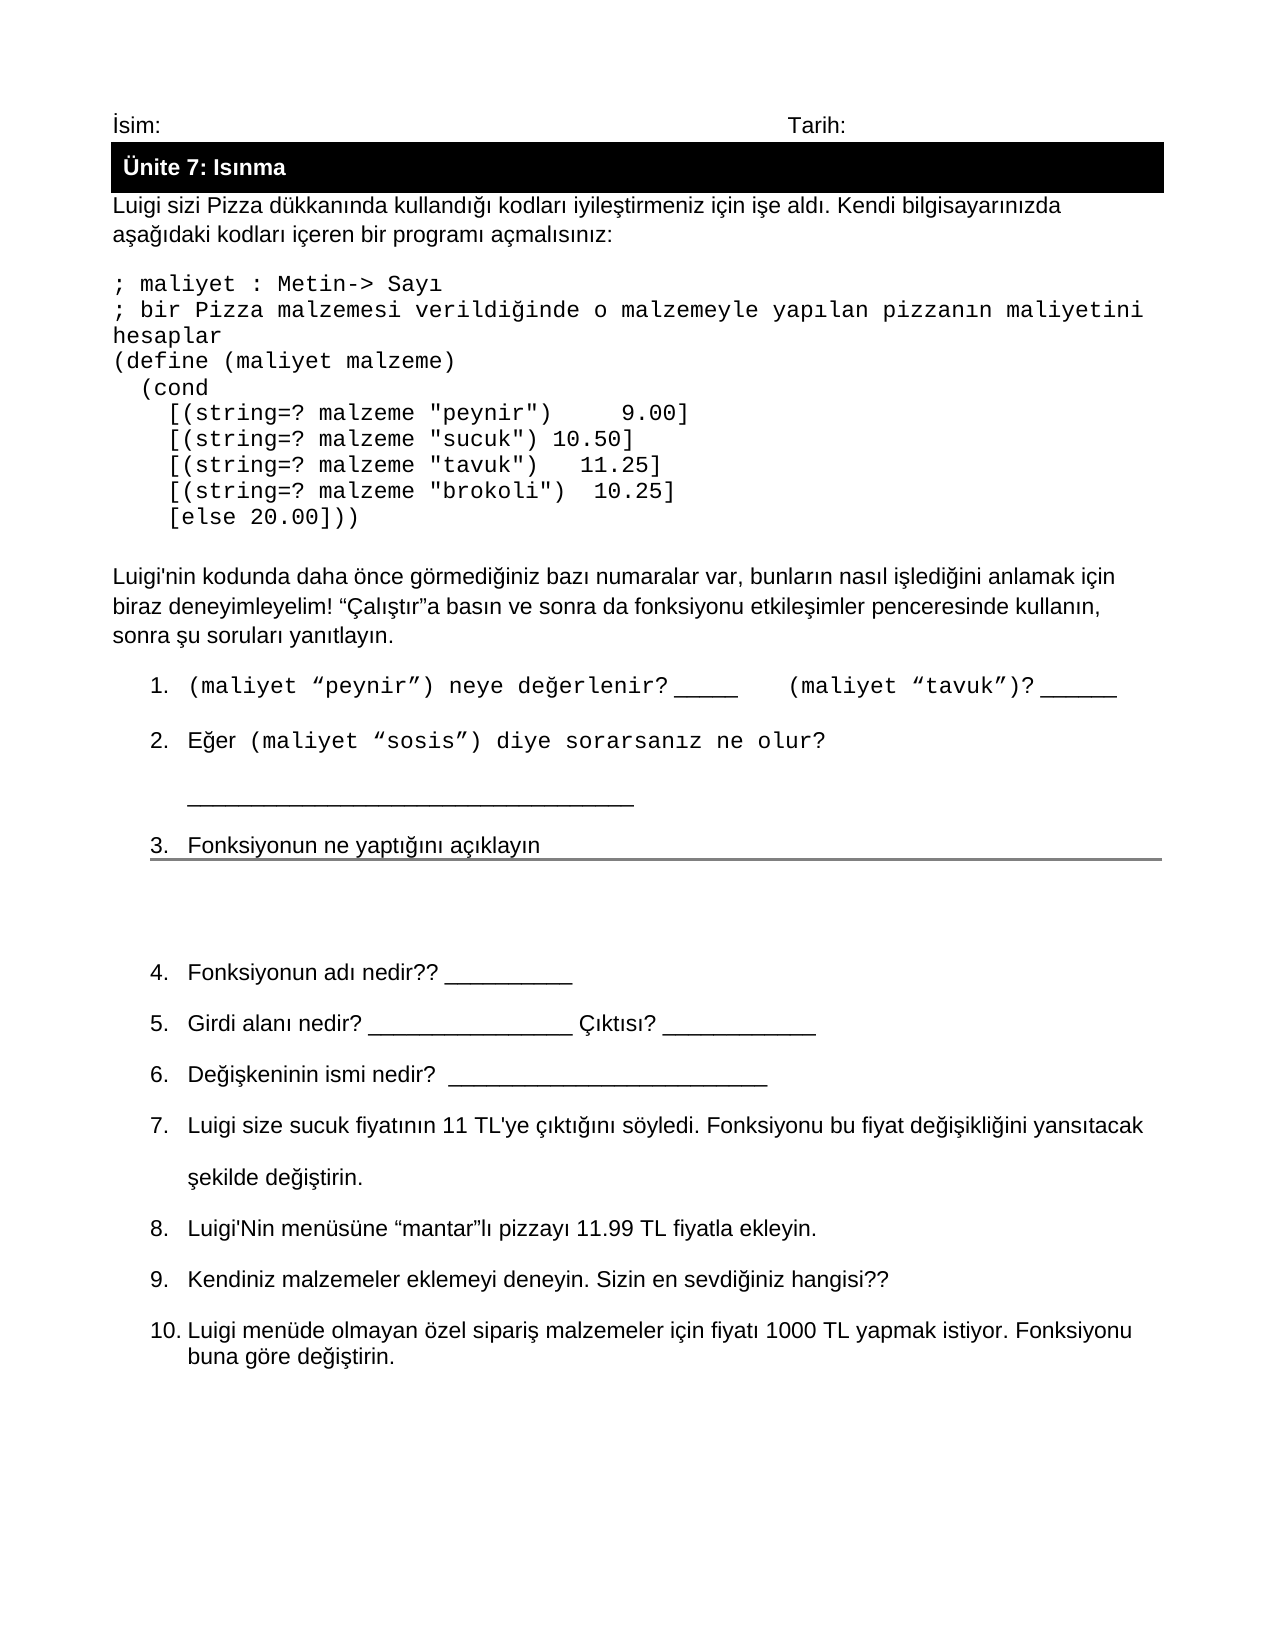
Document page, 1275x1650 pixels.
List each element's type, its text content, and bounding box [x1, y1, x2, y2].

list Fonksiyonun ne yaptığını açıklayın [150, 833, 1162, 858]
list Girdi alanı nedir? ________________ Çıktısı? ____________ [150, 1010, 1162, 1036]
list (maliyet “peynir”) neye değerlenir? _____ (maliyet “tavuk”)? ______ [150, 673, 1162, 701]
list Luigi menüde olmayan özel sipariş malzemeler için fiyatı 1000 TL yapmak istiyor. Fonksiyonu buna göre değiştirin. [150, 1318, 1162, 1369]
text [(string=? malzeme "sucuk") 10.50] [112, 428, 1162, 454]
table_header Ünite 7: Isınma [114, 144, 1161, 190]
text [(string=? malzeme "brokoli") 10.25] [112, 479, 1162, 506]
text (define (maliyet malzeme) [112, 350, 1162, 376]
text [(string=? malzeme "peynir") 9.00] [112, 402, 1162, 428]
list Luigi size sucuk fiyatının 11 TL'ye çıktığını söyledi. Fonksiyonu bu fiyat değişikliğini yansıtacak şekilde değiştirin. [150, 1113, 1162, 1190]
list Değişkeninin ismi nedir? _________________________ [150, 1062, 1162, 1087]
text [else 20.00])) [112, 506, 1162, 531]
list Luigi'Nin menüsüne “mantar”lı pizzayı 11.99 TL fiyatla ekleyin. [150, 1215, 1162, 1241]
text Luigi'nin kodunda daha önce görmediğiniz bazı numaralar var, bunların nasıl işlediğini anlamak için biraz deneyimleyelim! “Çalıştır”a basın ve sonra da fonksiyonu etkileşimler penceresinde kullanın, sonra şu soruları yanıtlayın. [112, 564, 1162, 648]
text Luigi sizi Pizza dükkanında kullandığı kodları iyileştirmeniz için işe aldı. Kendi bilgisayarınızda aşağıdaki kodları içeren bir programı açmalısınız: [112, 193, 1162, 247]
text [(string=? malzeme "tavuk") 11.25] [112, 454, 1162, 479]
text ; maliyet : Metin-> Sayı [112, 272, 1162, 298]
text ; bir Pizza malzemesi verildiğinde o malzemeyle yapılan pizzanın maliyetini hesaplar [112, 298, 1162, 350]
list Fonksiyonun adı nedir?? __________ [150, 959, 1162, 985]
list Kendiniz malzemeler eklemeyi deneyin. Sizin en sevdiğiniz hangisi?? [150, 1267, 1162, 1292]
text (cond [112, 376, 1162, 402]
list Eğer (maliyet “sosis”) diye sorarsanız ne olur? ___________________________________ [150, 728, 1162, 807]
text İsim: Tarih: [112, 112, 1162, 138]
